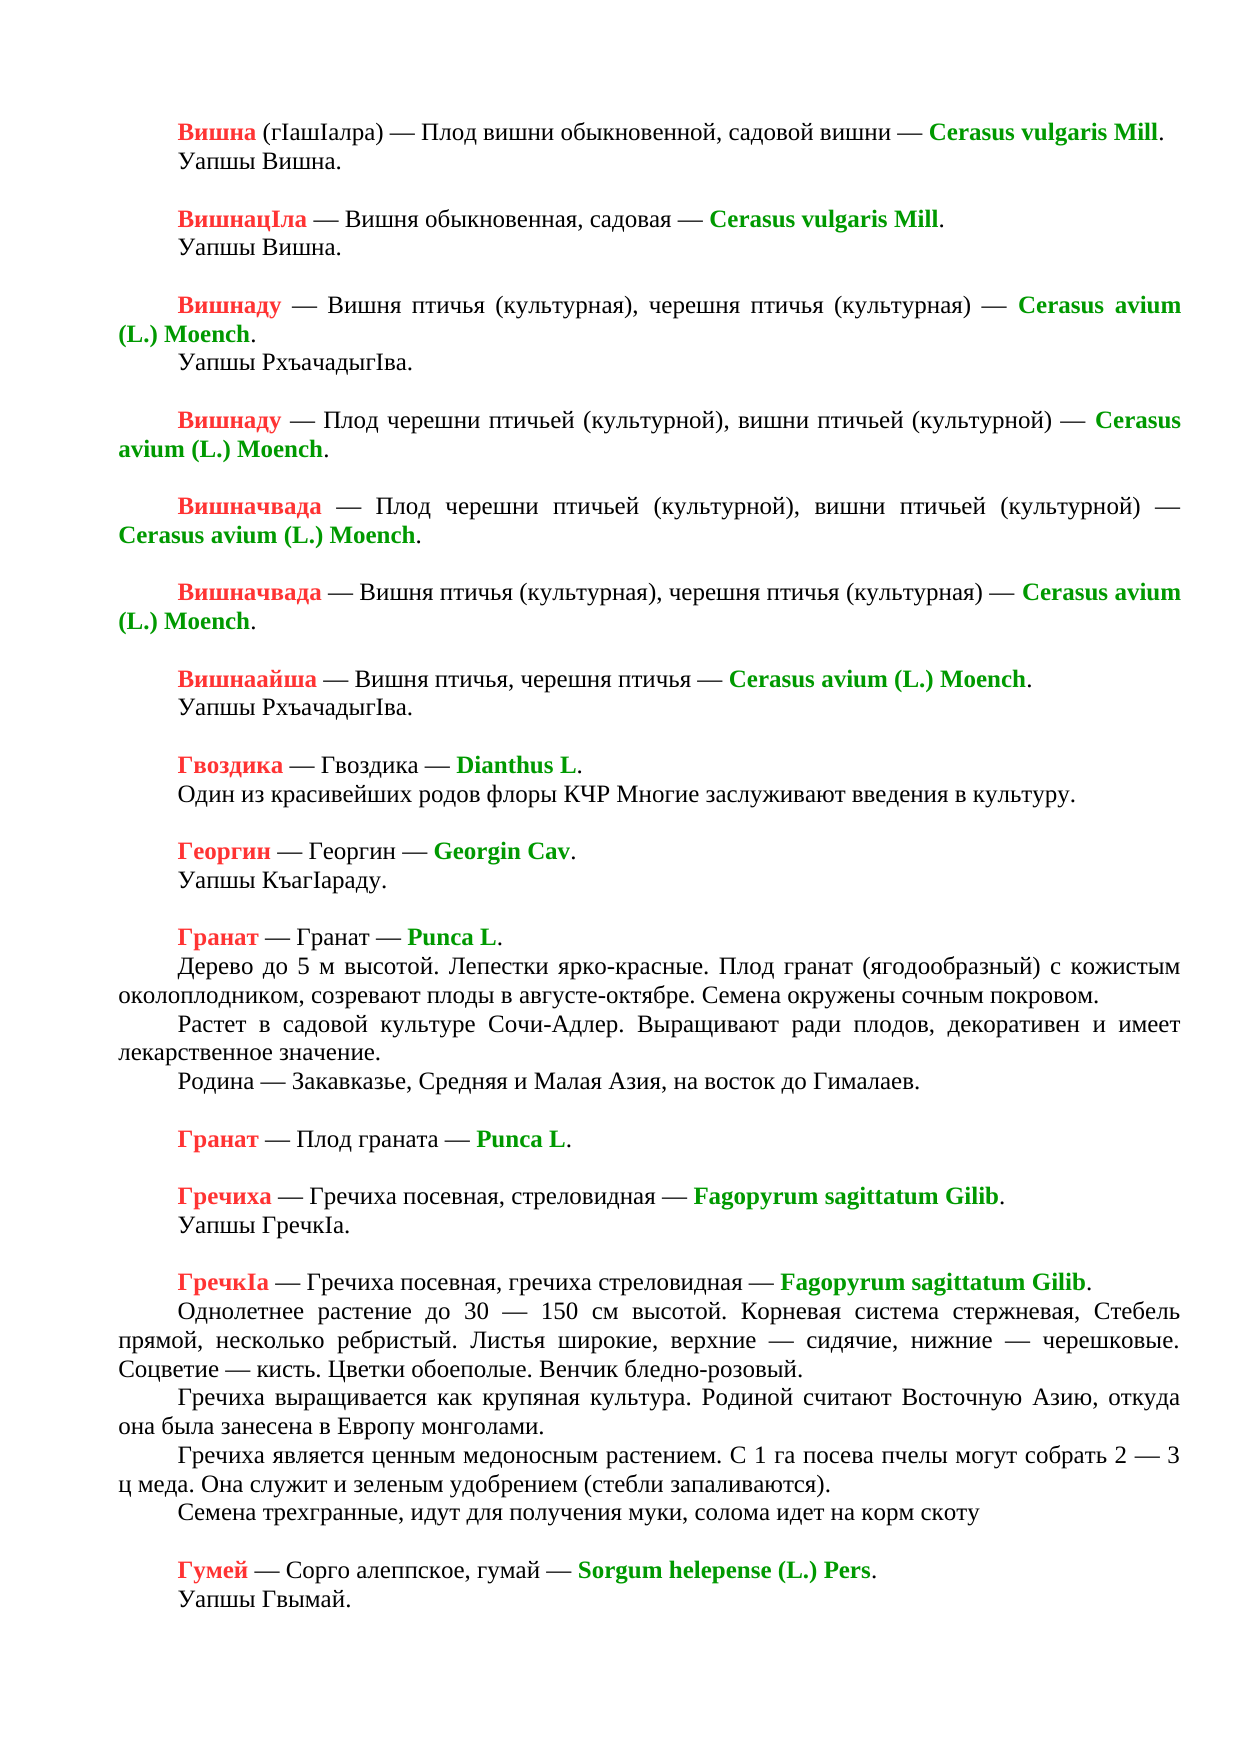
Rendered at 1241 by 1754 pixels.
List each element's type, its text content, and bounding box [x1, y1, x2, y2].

text Семена трехгранные, идут для получения муки, солома идет на корм скоту [118, 1497, 1181, 1526]
text Вишнаду — Плод черешни птичьей (культурной), вишни птичьей (культурной) — Cerasus avium (L.) Moench. [118, 405, 1181, 462]
text Гвоздика — Гвоздика — Dianthus L. [118, 750, 1181, 779]
text Уапшы Вишна. [118, 232, 1181, 261]
text Вишнаду — Вишня птичья (культурная), черешня птичья (культурная) — Cerasus avium (L.) Moench. [118, 290, 1181, 347]
text Георгин — Георгин — Georgin Cav. [118, 836, 1181, 865]
text Один из красивейших родов флоры КЧР Многие заслуживают введения в культуру. [118, 779, 1181, 807]
text Уапшы Вишна. [118, 146, 1181, 175]
text Гранат — Плод граната — Punca L. [118, 1124, 1181, 1152]
text Уапшы РхъачадыгIва. [118, 347, 1181, 376]
text Дерево до 5 м высотой. Лепестки ярко-красные. Плод гранат (ягодообразный) с кожистым околоплодником, созревают плоды в августе-октябре. Семена окружены сочным покровом. [118, 951, 1181, 1009]
text Гречиха выращивается как крупяная культура. Родиной считают Восточную Азию, откуда она была занесена в Европу монголами. [118, 1382, 1181, 1440]
text Гречиха — Гречиха посевная, стреловидная — Fagopyrum sagittatum Gilib. [118, 1181, 1181, 1210]
text Уапшы Гвымай. [118, 1584, 1181, 1612]
text ГречкIа — Гречиха посевная, гречиха стреловидная — Fagopyrum sagittatum Gilib. [118, 1267, 1181, 1296]
text ВишнацIла — Вишня обыкновенная, садовая — Cerasus vulgaris Mill. [118, 204, 1181, 232]
text Уапшы ГречкIа. [118, 1210, 1181, 1239]
text Гречиха является ценным медоносным растением. С 1 га посева пчелы могут собрать 2 — 3 ц меда. Она служит и зеленым удобрением (стебли запаливаются). [118, 1440, 1181, 1497]
text Родина — Закавказье, Средняя и Малая Азия, на восток до Гималаев. [118, 1066, 1181, 1095]
text Вишначвада — Плод черешни птичьей (культурной), вишни птичьей (культурной) — Cerasus avium (L.) Moench. [118, 491, 1181, 549]
text Однолетнее растение до 30 — 150 см высотой. Корневая система стержневая, Стебель прямой, несколько ребристый. Листья широкие, верхние — сидячие, нижние — черешковые. Соцветие — кисть. Цветки обоеполые. Венчик бледно-розовый. [118, 1296, 1181, 1382]
text Вишнаайша — Вишня птичья, черешня птичья — Cerasus avium (L.) Moench. [118, 664, 1181, 692]
text Уапшы РхъачадыгIва. [118, 692, 1181, 721]
text Вишна (гIашIалра) — Плод вишни обыкновенной, садовой вишни — Cerasus vulgaris Mill. [118, 117, 1181, 146]
text Растет в садовой культуре Сочи-Адлер. Выращивают ради плодов, декоративен и имеет лекарственное значение. [118, 1009, 1181, 1066]
text Уапшы КъагIараду. [118, 865, 1181, 894]
text Вишначвада — Вишня птичья (культурная), черешня птичья (культурная) — Cerasus avium (L.) Moench. [118, 577, 1181, 635]
text Гранат — Гранат — Punca L. [118, 922, 1181, 951]
text Гумей — Сорго алеппское, гумай — Sorgum helepense (L.) Pers. [118, 1555, 1181, 1584]
